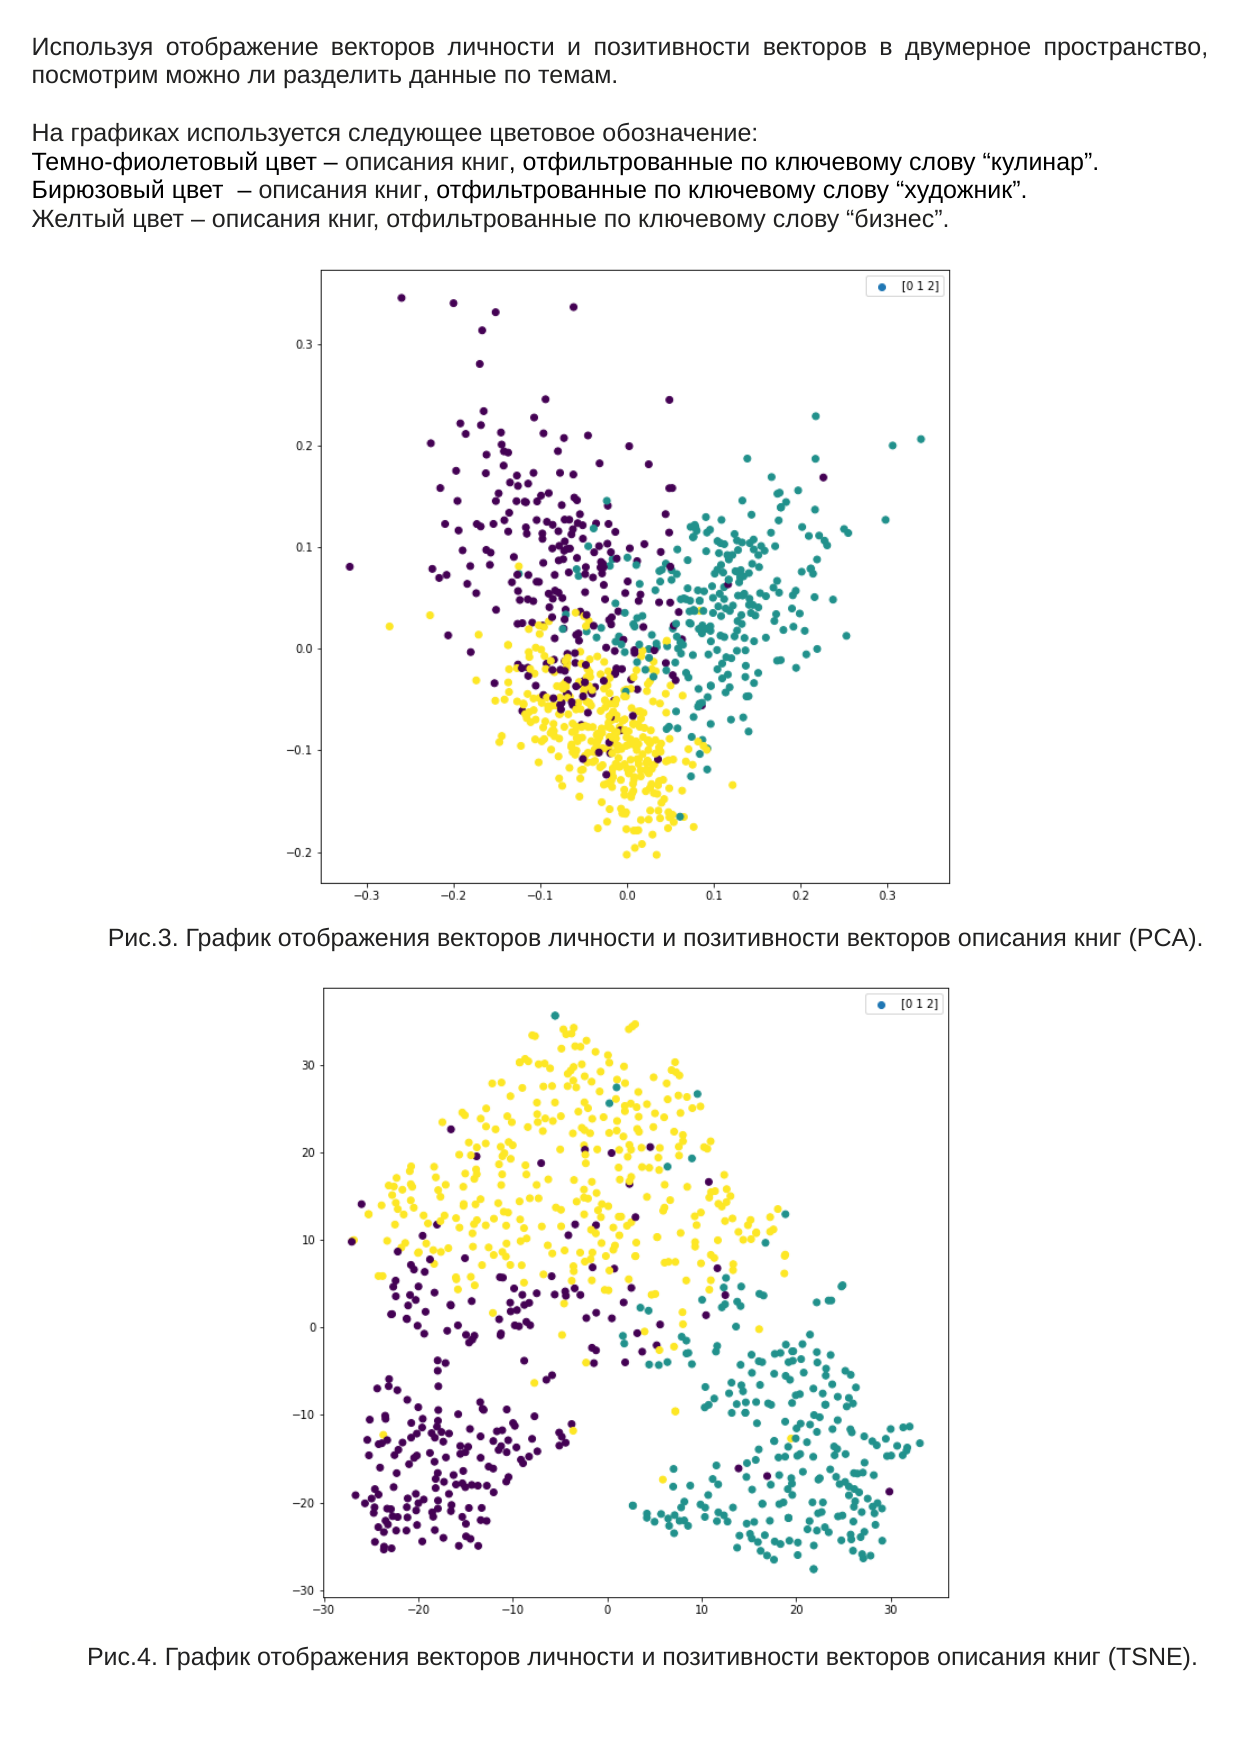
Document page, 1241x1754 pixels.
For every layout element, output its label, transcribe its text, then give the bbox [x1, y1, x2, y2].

text Желтый цвет – описания книг, отфильтрованные по ключевому слову “бизнес”. [31, 204, 1209, 233]
text Бирюзовый цвет – описания книг, отфильтрованные по ключевому слову “художник”. [31, 175, 1209, 204]
text Темно-фиолетовый цвет – описания книг, отфильтрованные по ключевому слову “кулинар”. [31, 146, 1209, 175]
picture [278, 262, 957, 910]
text Рис.4. График отображения векторов личности и позитивности векторов описания книг (TSNE). [31, 1641, 1209, 1670]
text На графиках используется следующее цветовое обозначение: [31, 118, 1209, 146]
text Используя отображение векторов личности и позитивности векторов в двумерное пространство, посмотрим можно ли разделить данные по темам. [31, 31, 1209, 89]
picture [284, 980, 956, 1624]
text Рис.3. График отображения векторов личности и позитивности векторов описания книг (PCA). [31, 923, 1209, 951]
